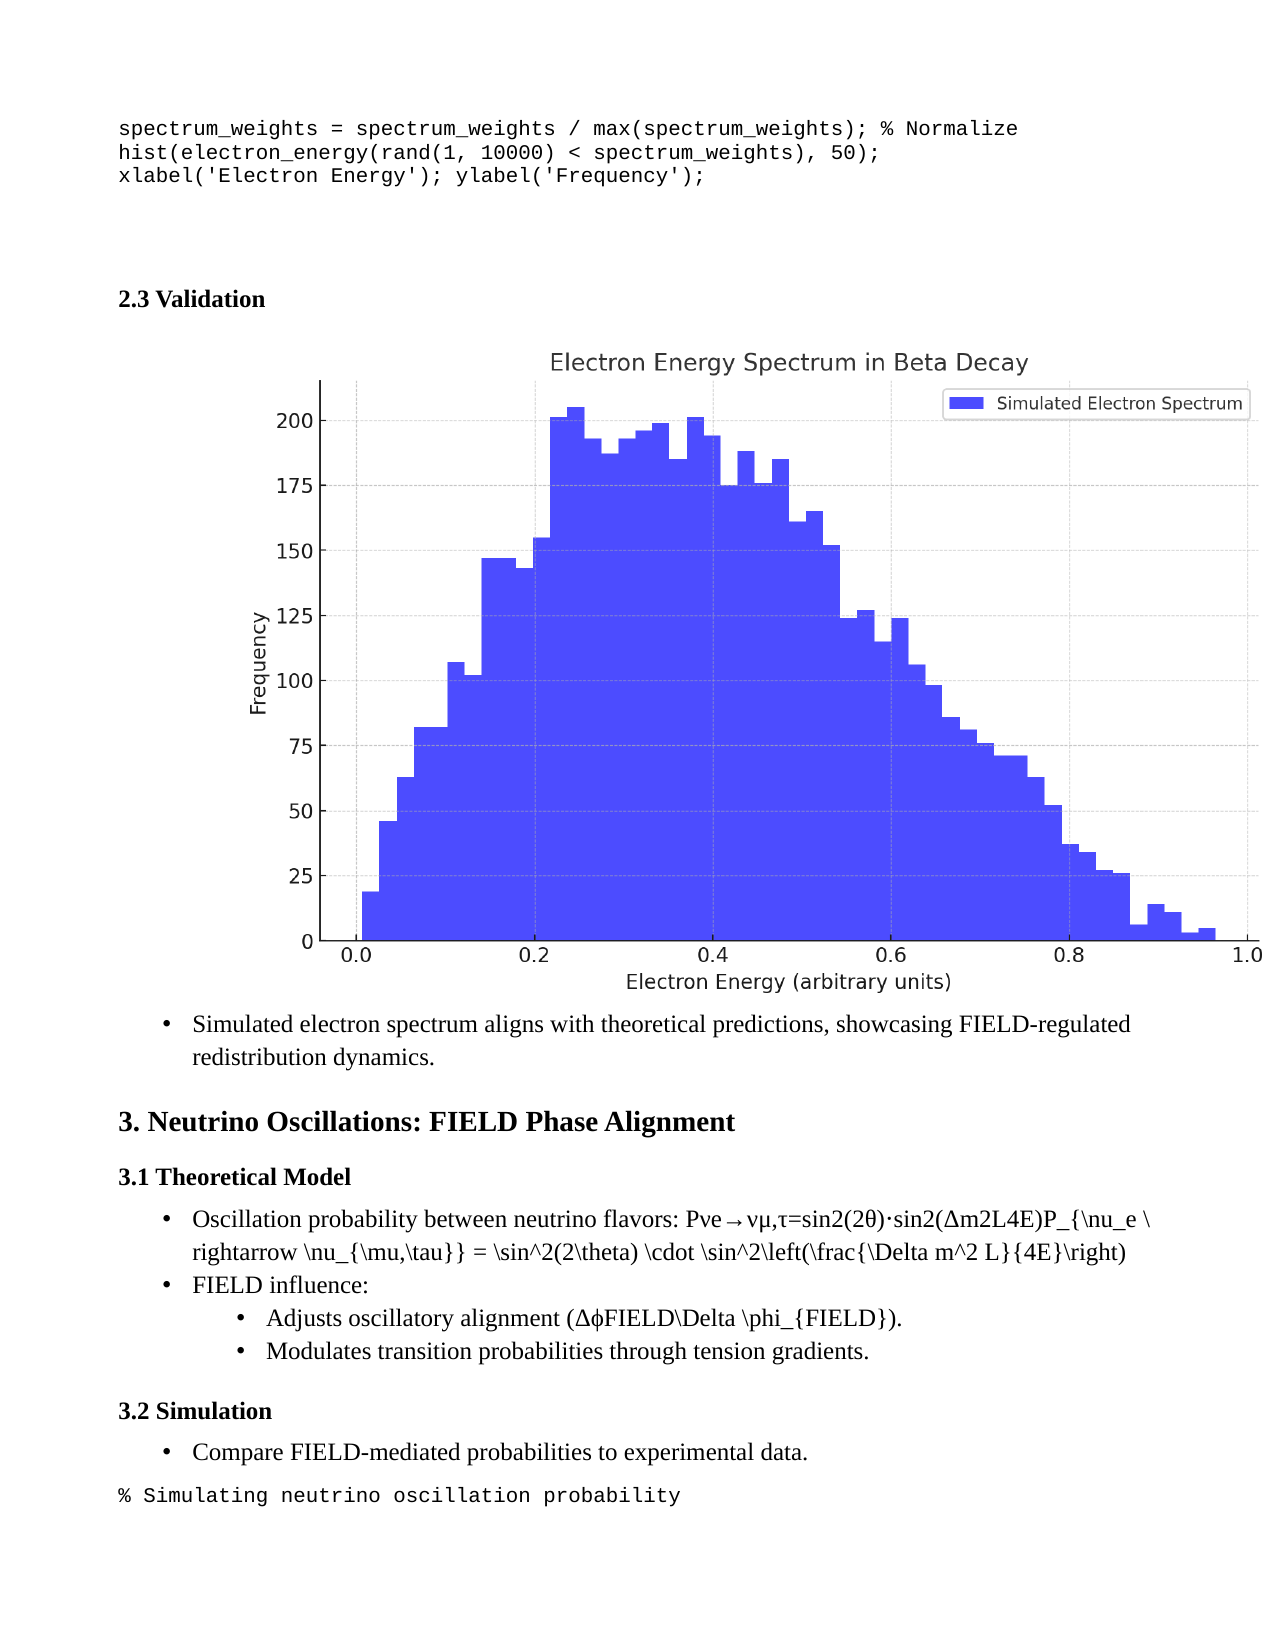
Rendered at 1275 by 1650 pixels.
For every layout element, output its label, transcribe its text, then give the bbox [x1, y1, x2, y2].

subtitle 3.1 Theoretical Model [118, 1162, 1157, 1191]
text % Simulating neutrino oscillation probability [118, 1485, 1157, 1508]
list Simulated electron spectrum aligns with theoretical predictions, showcasing FIELD-regulated redistribution dynamics. [162, 325, 1157, 1070]
list Compare FIELD-mediated probabilities to experimental data. [162, 1437, 1157, 1466]
subtitle 3.2 Simulation [118, 1396, 1157, 1424]
subtitle 2.3 Validation [118, 284, 1157, 313]
list Oscillation probability between neutrino flavors: Pνe→νμ,τ=sin⁡2(2θ)⋅sin⁡2(Δm2L4E)P_{\nu_e \rightarrow \nu_{\mu,\tau}} = \sin^2(2\theta) \cdot \sin^2\left(\frac{\Delta m^2 L}{4E}\right) [162, 1204, 1157, 1265]
list Modulates transition probabilities through tension gradients. [236, 1336, 1157, 1364]
subtitle 3. Neutrino Oscillations: FIELD Phase Alignment [118, 1104, 1157, 1137]
text xlabel('Electron Energy'); ylabel('Frequency'); [118, 165, 1157, 189]
text spectrum_weights = spectrum_weights / max(spectrum_weights); % Normalize [118, 118, 1157, 142]
list FIELD influence: [162, 1270, 1157, 1298]
text hist(electron_energy(rand(1, 10000) < spectrum_weights), 50); [118, 142, 1157, 165]
picture [236, 340, 1275, 1005]
list Adjusts oscillatory alignment (ΔϕFIELD\Delta \phi_{FIELD}). [236, 1303, 1157, 1331]
